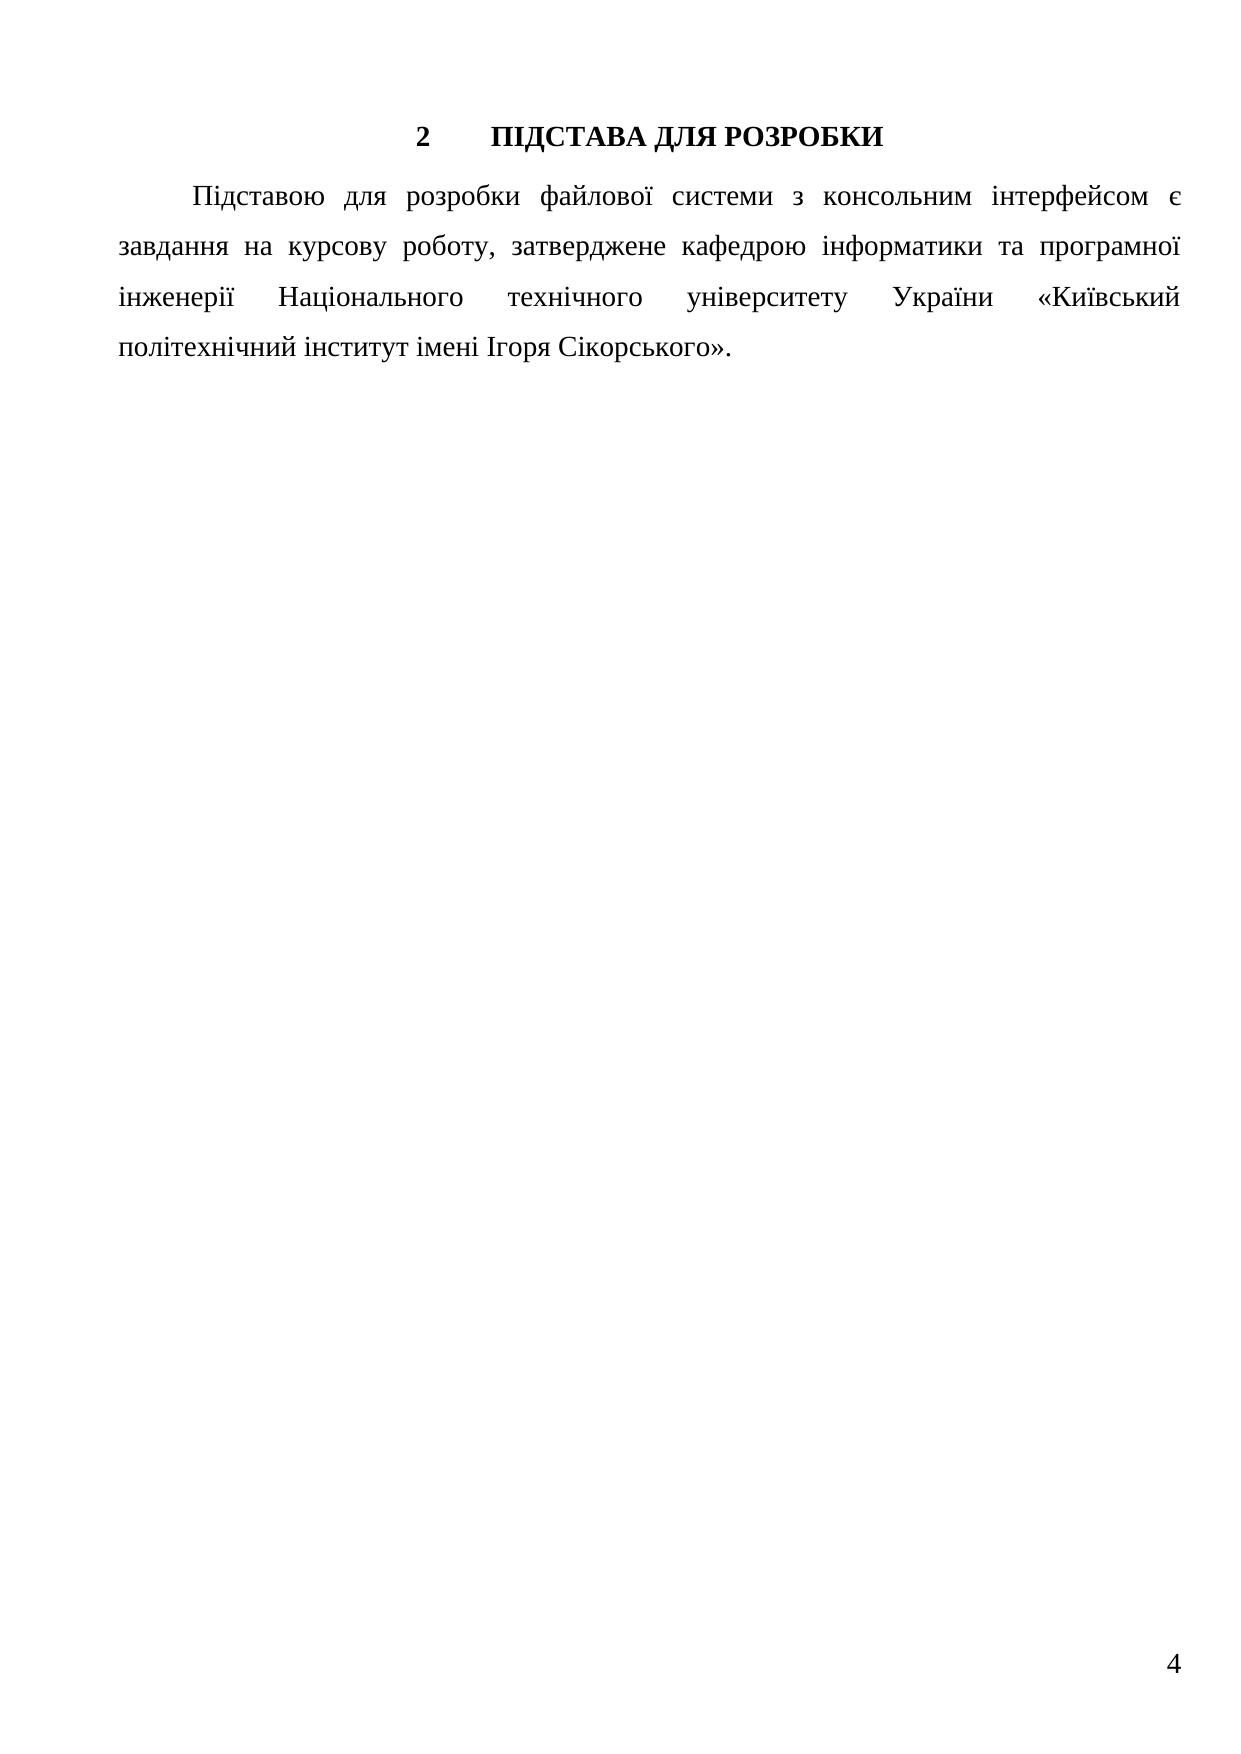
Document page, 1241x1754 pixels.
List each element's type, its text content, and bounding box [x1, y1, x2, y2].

text Підставою для розробки файлової системи з консольним інтерфейсом є завдання на курсову роботу, затверджене кафедрою інформатики та програмної інженерії Національного технічного університету України «Київський політехнічний інститут імені Ігоря Сікорського». [118, 178, 1181, 362]
subtitle Підстава для розробки [118, 119, 1181, 153]
